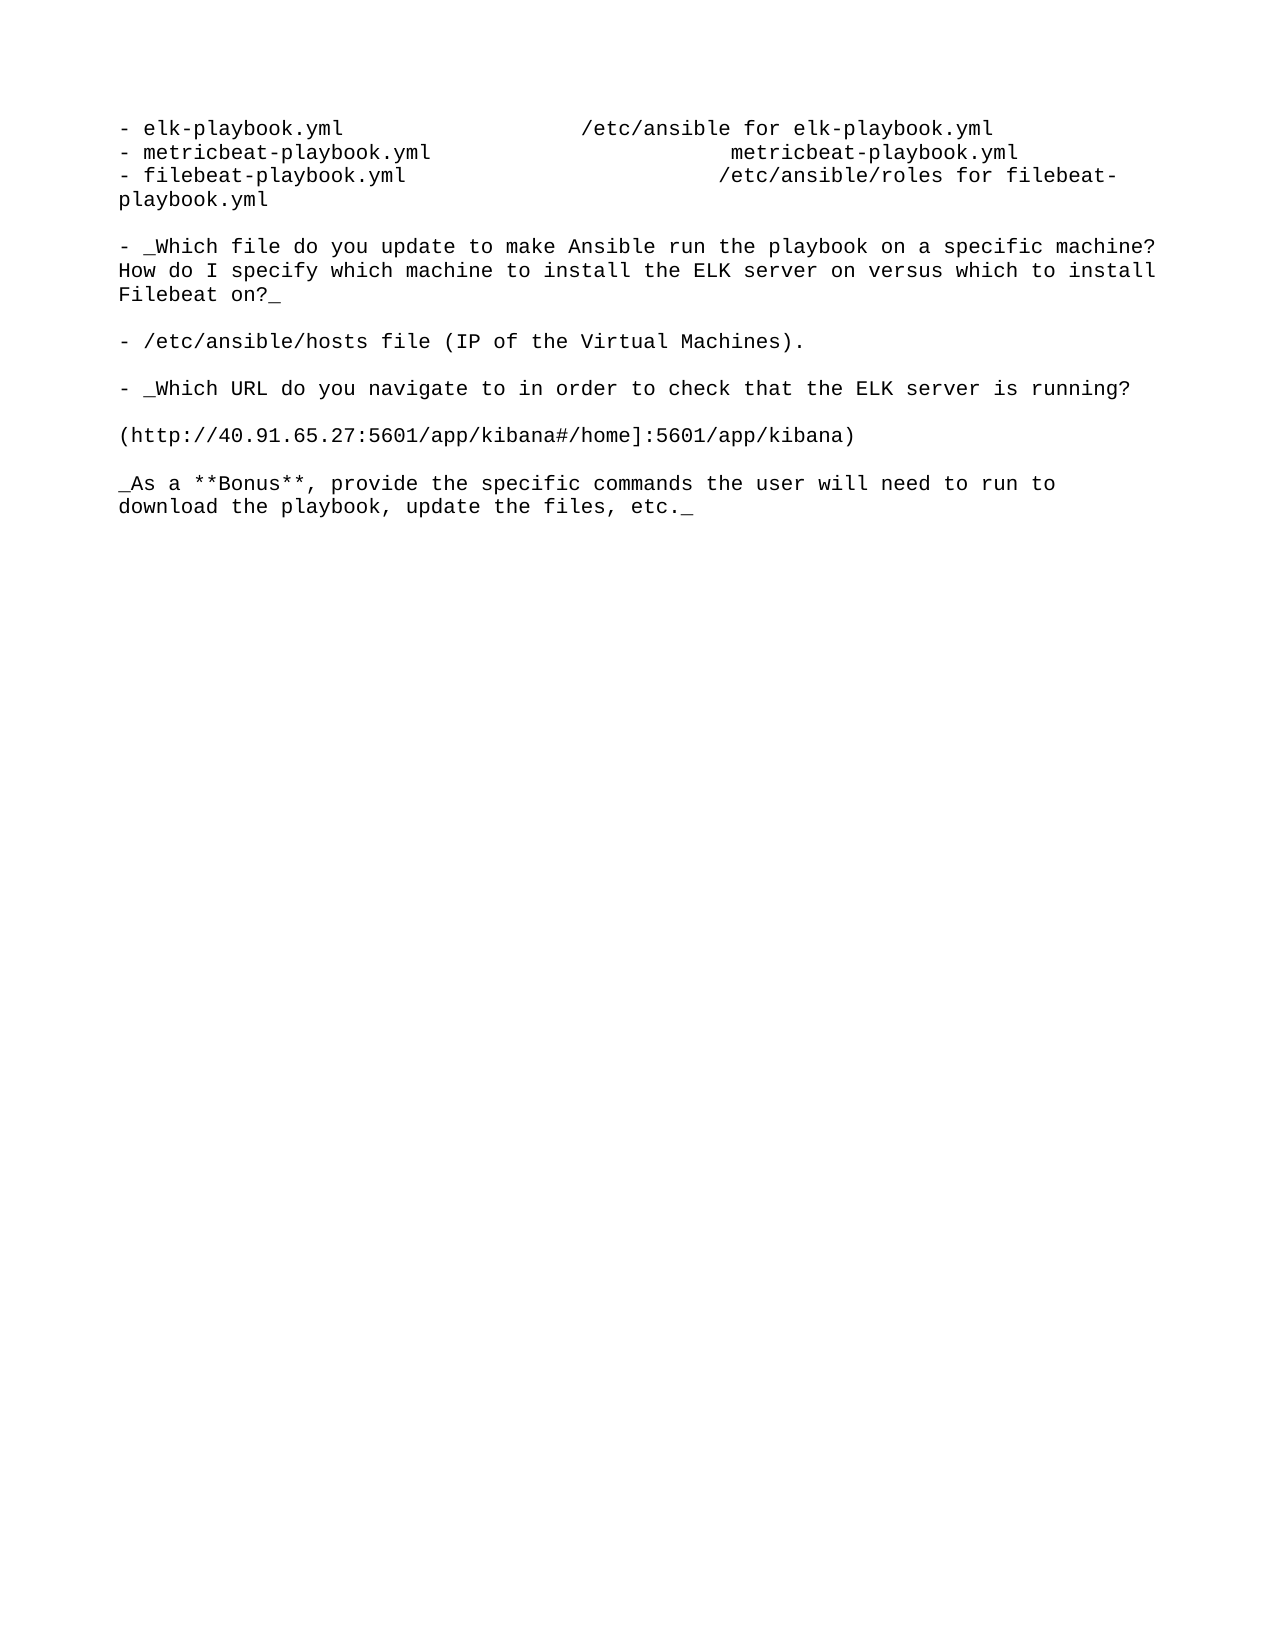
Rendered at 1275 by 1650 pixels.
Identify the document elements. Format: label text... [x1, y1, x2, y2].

text - metricbeat-playbook.yml metricbeat-playbook.yml [118, 142, 1157, 165]
text - filebeat-playbook.yml /etc/ansible/roles for filebeat-playbook.yml [118, 165, 1157, 213]
text - elk-playbook.yml /etc/ansible for elk-playbook.yml [118, 118, 1157, 142]
text - _Which file do you update to make Ansible run the playbook on a specific machine? How do I specify which machine to install the ELK server on versus which to install Filebeat on?_ [118, 236, 1157, 307]
text _As a **Bonus**, provide the specific commands the user will need to run to download the playbook, update the files, etc._ [118, 473, 1157, 520]
text - _Which URL do you navigate to in order to check that the ELK server is running? [118, 378, 1157, 402]
text (http://40.91.65.27:5601/app/kibana#/home]:5601/app/kibana) [118, 426, 1157, 449]
text - /etc/ansible/hosts file (IP of the Virtual Machines). [118, 331, 1157, 354]
